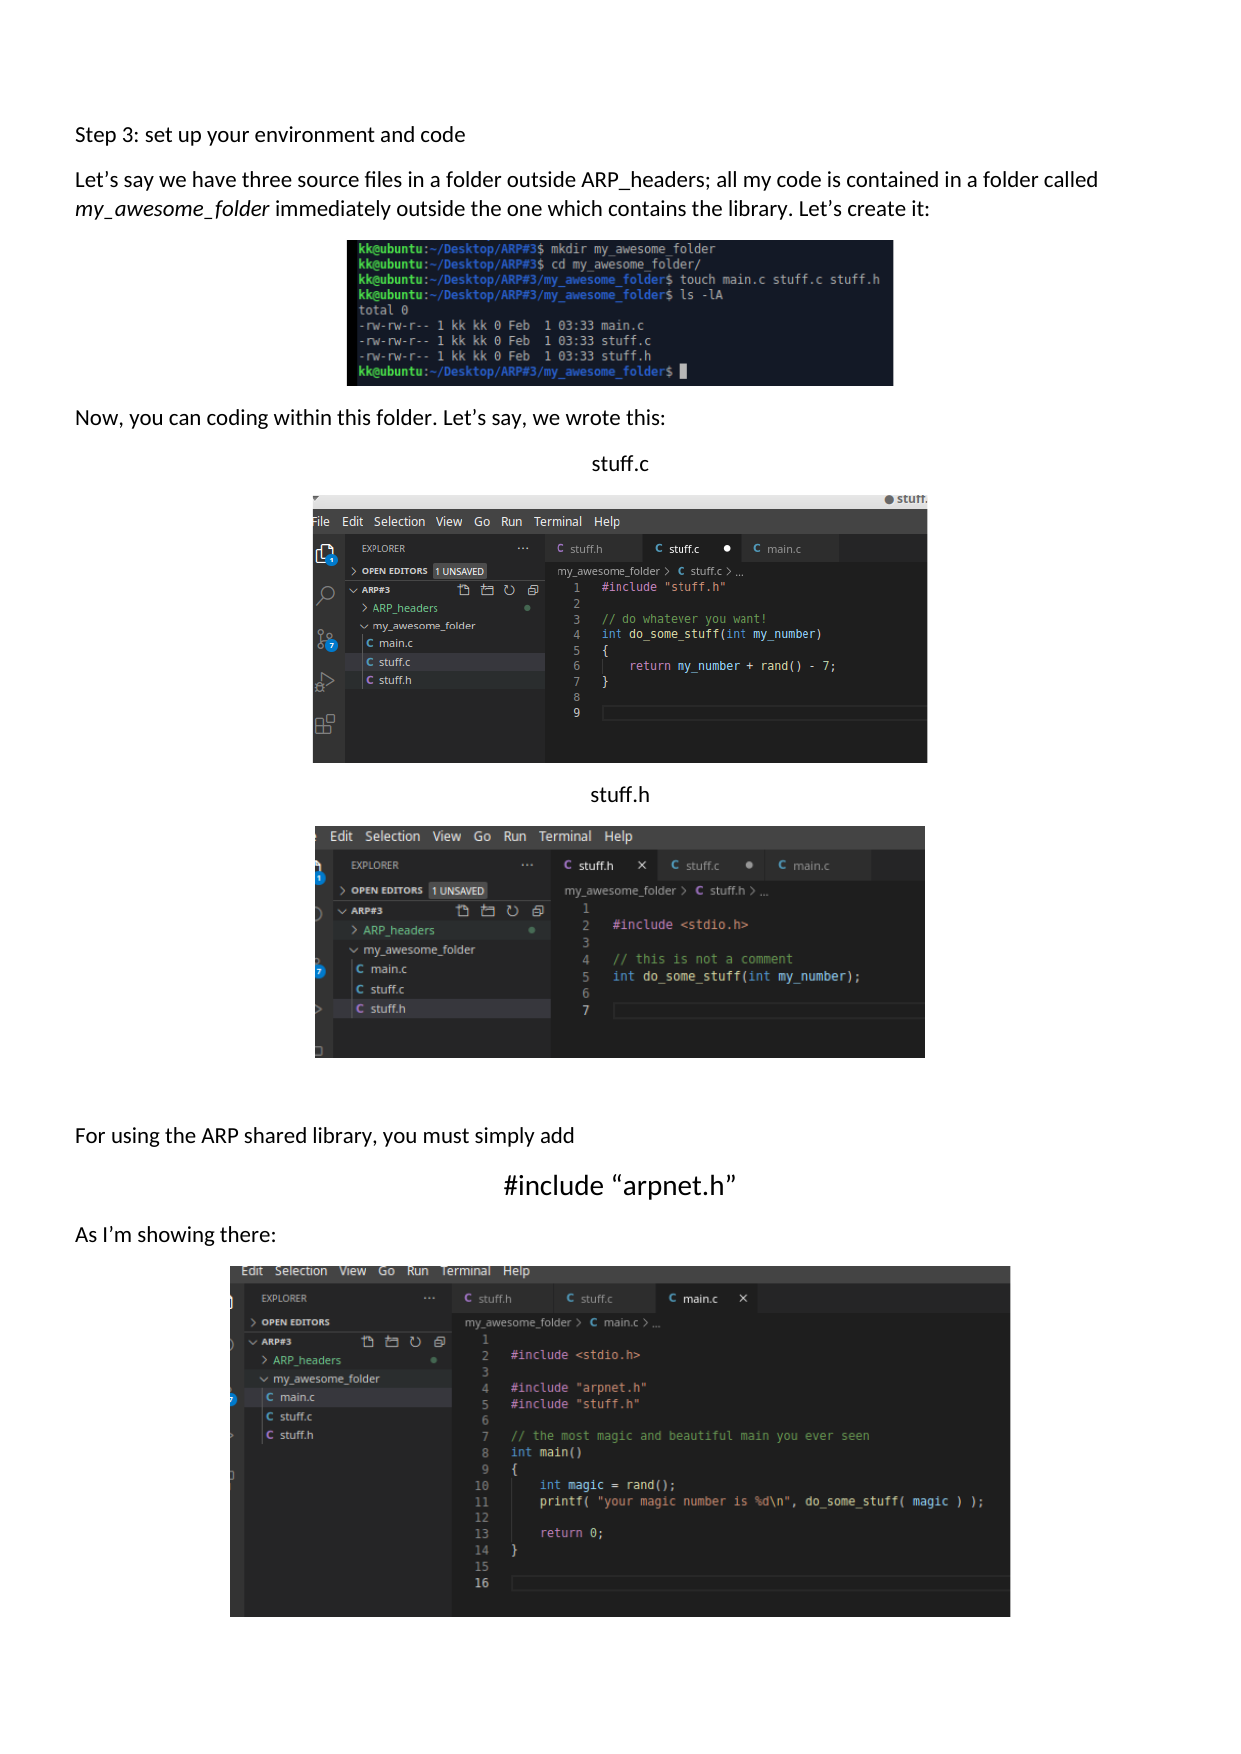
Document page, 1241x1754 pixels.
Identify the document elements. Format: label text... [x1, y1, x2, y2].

text As I’m showing there: [75, 1220, 1165, 1248]
text Step 3: set up your environment and code [75, 120, 1165, 148]
text For using the ARP shared library, you must simply add [75, 1121, 1165, 1149]
text stuff.c [75, 449, 1165, 477]
text #include “arpnet.h” [75, 1167, 1165, 1202]
text Now, you can coding within this folder. Let’s say, we wrote this: [75, 403, 1165, 431]
text Let’s say we have three source files in a folder outside ARP_headers; all my code is contained in a folder called my_awesome_folder immediately outside the one which contains the library. Let’s create it: [75, 165, 1165, 222]
text stuff.h [75, 781, 1165, 808]
